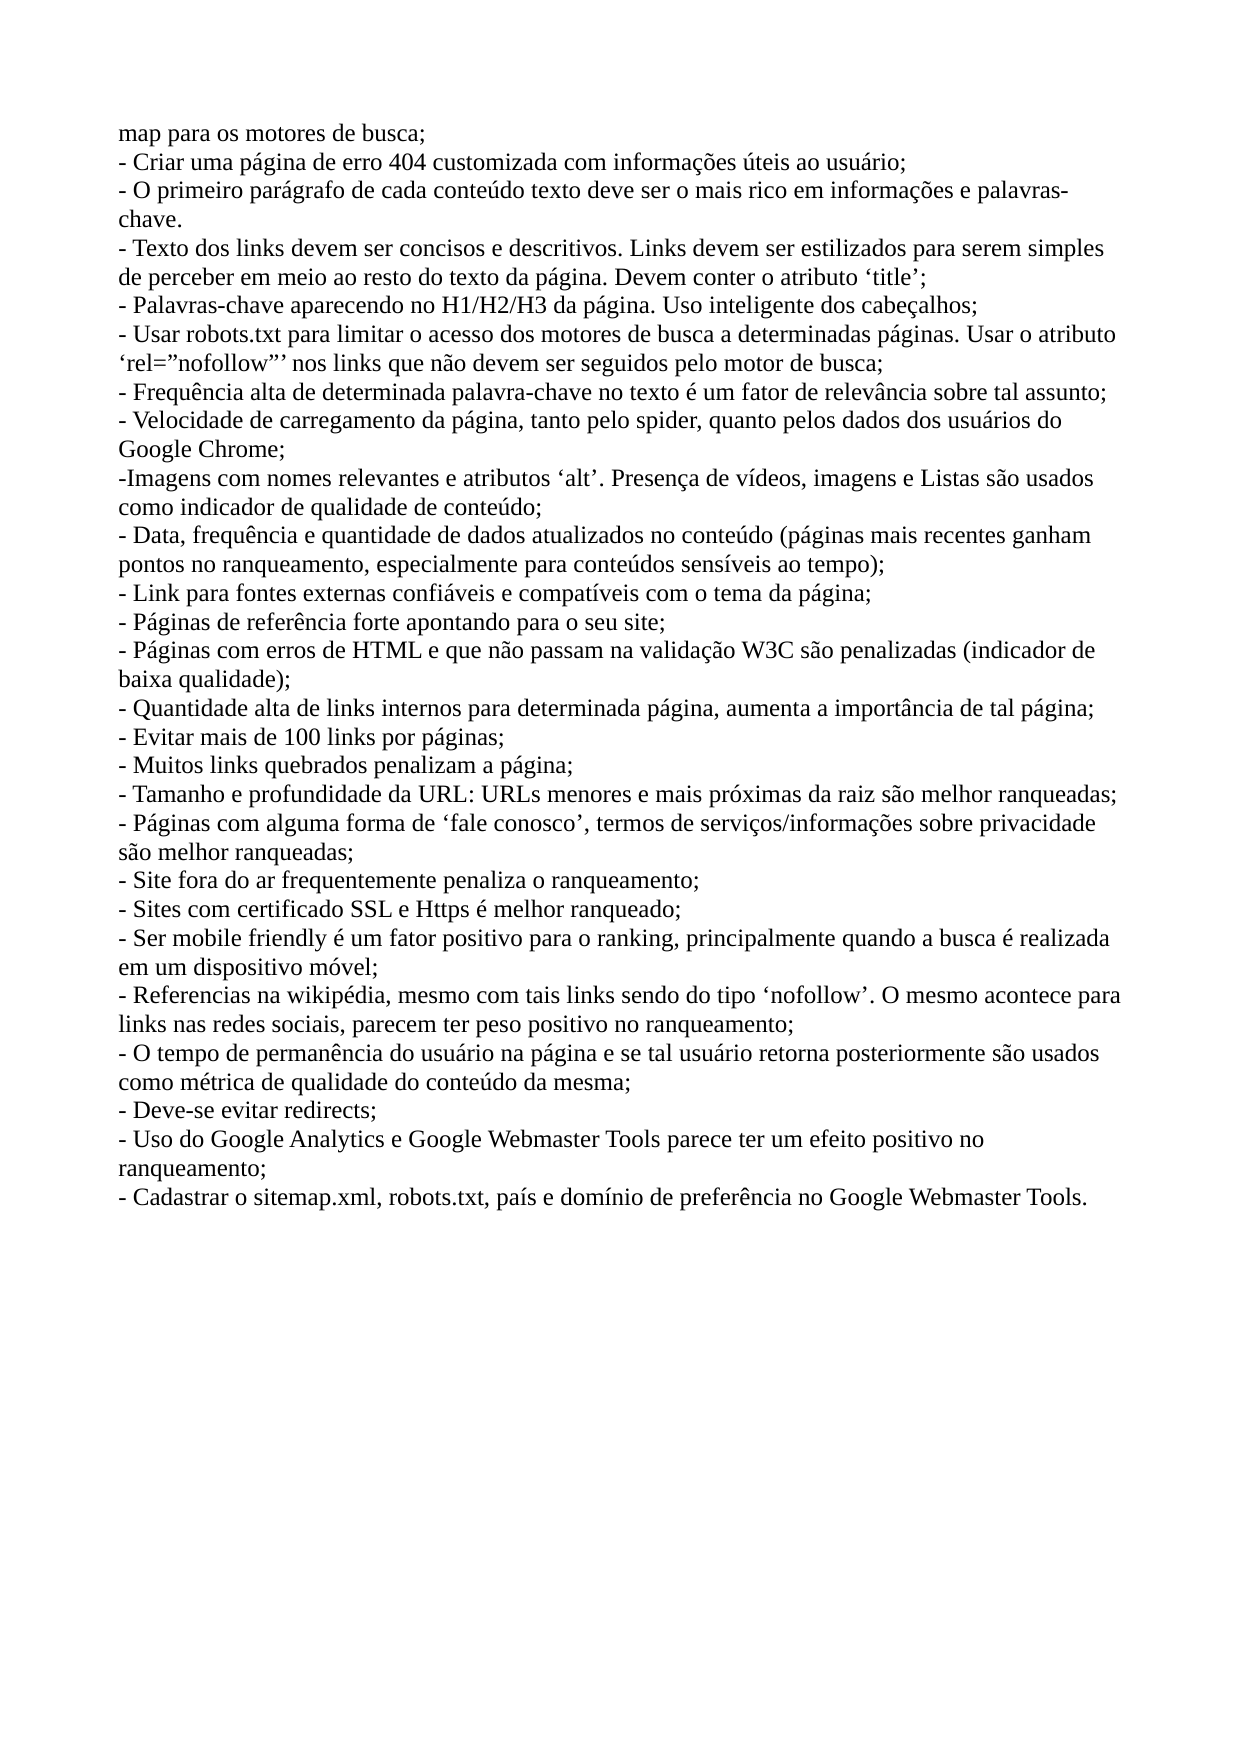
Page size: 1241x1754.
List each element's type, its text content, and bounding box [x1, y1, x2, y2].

text - O primeiro parágrafo de cada conteúdo texto deve ser o mais rico em informações e palavras-chave. [118, 176, 1122, 233]
text - Usar robots.txt para limitar o acesso dos motores de busca a determinadas páginas. Usar o atributo ‘rel=”nofollow”’ nos links que não devem ser seguidos pelo motor de busca; [118, 319, 1122, 377]
text map para os motores de busca; [118, 118, 1122, 147]
text -Imagens com nomes relevantes e atributos ‘alt’. Presença de vídeos, imagens e Listas são usados como indicador de qualidade de conteúdo; [118, 463, 1122, 521]
text - Páginas de referência forte apontando para o seu site; [118, 607, 1122, 636]
text - Páginas com alguma forma de ‘fale conosco’, termos de serviços/informações sobre privacidade são melhor ranqueadas; [118, 808, 1122, 866]
text - Tamanho e profundidade da URL: URLs menores e mais próximas da raiz são melhor ranqueadas; [118, 779, 1122, 808]
text - Muitos links quebrados penalizam a página; [118, 751, 1122, 779]
text - Sites com certificado SSL e Https é melhor ranqueado; [118, 894, 1122, 923]
text - Referencias na wikipédia, mesmo com tais links sendo do tipo ‘nofollow’. O mesmo acontece para links nas redes sociais, parecem ter peso positivo no ranqueamento; [118, 981, 1122, 1038]
text - Uso do Google Analytics e Google Webmaster Tools parece ter um efeito positivo no ranqueamento; [118, 1124, 1122, 1182]
text - Site fora do ar frequentemente penaliza o ranqueamento; [118, 866, 1122, 894]
text - Ser mobile friendly é um fator positivo para o ranking, principalmente quando a busca é realizada em um dispositivo móvel; [118, 923, 1122, 981]
text - Cadastrar o sitemap.xml, robots.txt, país e domínio de preferência no Google Webmaster Tools. [118, 1182, 1122, 1211]
text - Deve-se evitar redirects; [118, 1096, 1122, 1124]
text - Evitar mais de 100 links por páginas; [118, 722, 1122, 751]
text - Quantidade alta de links internos para determinada página, aumenta a importância de tal página; [118, 693, 1122, 722]
text - Frequência alta de determinada palavra-chave no texto é um fator de relevância sobre tal assunto; [118, 377, 1122, 406]
text - Criar uma página de erro 404 customizada com informações úteis ao usuário; [118, 147, 1122, 176]
text - Palavras-chave aparecendo no H1/H2/H3 da página. Uso inteligente dos cabeçalhos; [118, 291, 1122, 319]
text - Velocidade de carregamento da página, tanto pelo spider, quanto pelos dados dos usuários do Google Chrome; [118, 406, 1122, 463]
text - Data, frequência e quantidade de dados atualizados no conteúdo (páginas mais recentes ganham pontos no ranqueamento, especialmente para conteúdos sensíveis ao tempo); [118, 521, 1122, 578]
text - Páginas com erros de HTML e que não passam na validação W3C são penalizadas (indicador de baixa qualidade); [118, 636, 1122, 693]
text - O tempo de permanência do usuário na página e se tal usuário retorna posteriormente são usados como métrica de qualidade do conteúdo da mesma; [118, 1038, 1122, 1096]
text - Texto dos links devem ser concisos e descritivos. Links devem ser estilizados para serem simples de perceber em meio ao resto do texto da página. Devem conter o atributo ‘title’; [118, 233, 1122, 291]
text - Link para fontes externas confiáveis e compatíveis com o tema da página; [118, 578, 1122, 607]
